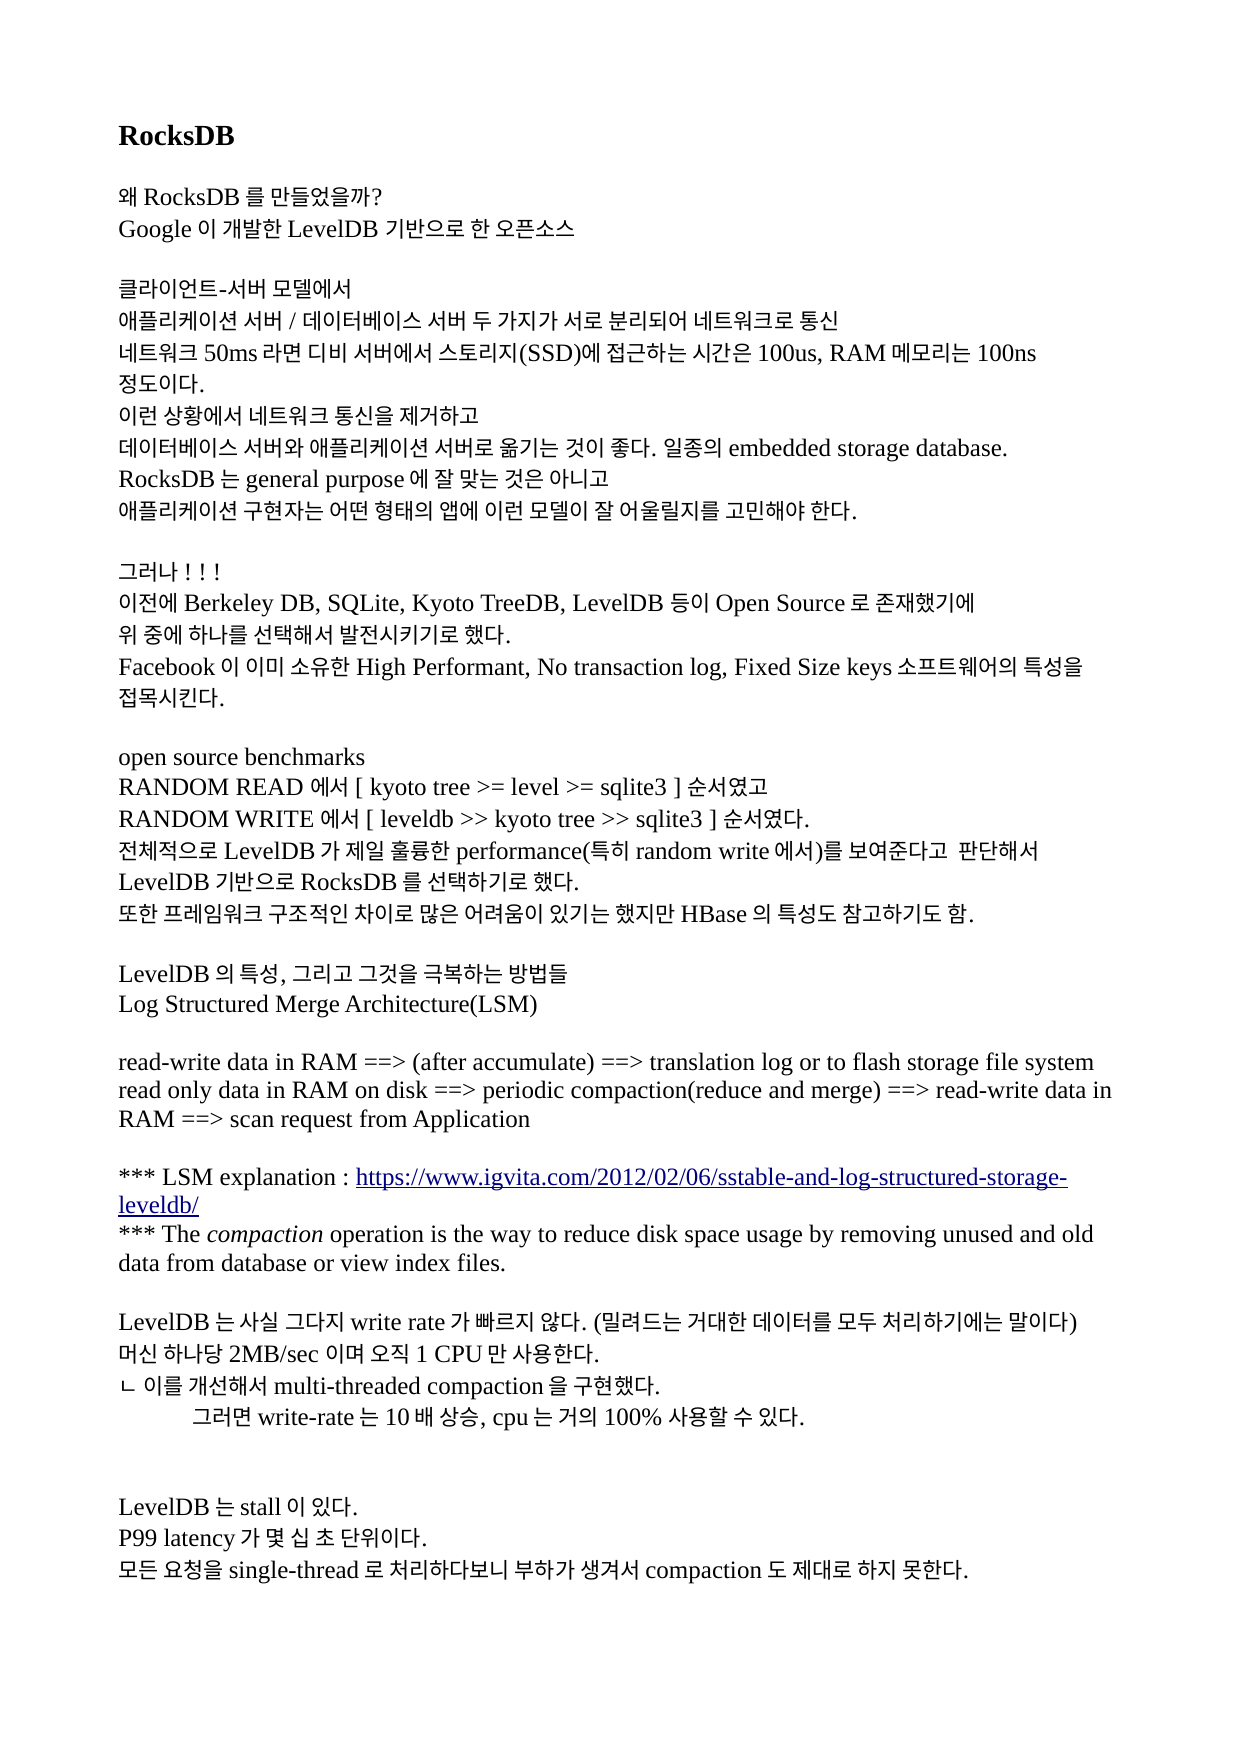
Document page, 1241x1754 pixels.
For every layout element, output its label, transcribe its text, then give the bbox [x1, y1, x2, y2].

text 왜 RocksDB를 만들었을까? [118, 180, 1122, 212]
text RANDOM READ 에서 [ kyoto tree >= level >= sqlite3 ] 순서였고 [118, 770, 1122, 802]
text 클라이언트-서버 모델에서 [118, 272, 1122, 304]
text 이전에 Berkeley DB, SQLite, Kyoto TreeDB, LevelDB 등이 Open Source로 존재했기에 [118, 586, 1122, 618]
text P99 latency가 몇 십 초 단위이다. [118, 1521, 1122, 1553]
text 애플리케이션 서버 / 데이터베이스 서버 두 가지가 서로 분리되어 네트워크로 통신 [118, 304, 1122, 336]
text 머신 하나당 2MB/sec 이며 오직 1 CPU만 사용한다. [118, 1337, 1122, 1369]
text LevelDB는 사실 그다지 write rate가 빠르지 않다. (밀려드는 거대한 데이터를 모두 처리하기에는 말이다) [118, 1305, 1122, 1337]
text 위 중에 하나를 선택해서 발전시키기로 했다. [118, 618, 1122, 649]
text 데이터베이스 서버와 애플리케이션 서버로 옮기는 것이 좋다. 일종의 embedded storage database. [118, 431, 1122, 462]
text 또한 프레임워크 구조적인 차이로 많은 어려움이 있기는 했지만 HBase의 특성도 참고하기도 함. [118, 897, 1122, 929]
text open source benchmarks [118, 742, 1122, 770]
text Facebook이 이미 소유한 High Performant, No transaction log, Fixed Size keys소프트웨어의 특성을 접목시킨다. [118, 649, 1122, 713]
text 네트워크 50ms라면 디비 서버에서 스토리지(SSD)에 접근하는 시간은 100us, RAM메모리는 100ns 정도이다. [118, 336, 1122, 399]
text RocksDB [118, 118, 1122, 152]
text 모든 요청을 single-thread로 처리하다보니 부하가 생겨서 compaction도 제대로 하지 못한다. [118, 1553, 1122, 1584]
text LevelDB는 stall이 있다. [118, 1489, 1122, 1521]
text *** The compaction operation is the way to reduce disk space usage by removing unused and old data from database or view index files. [118, 1219, 1122, 1277]
text read-write data in RAM ==> (after accumulate) ==> translation log or to flash storage file system [118, 1047, 1122, 1075]
text 그러면 write-rate는 10배 상승, cpu는 거의 100% 사용할 수 있다. [118, 1400, 1122, 1432]
text 그러나 ! ! ! [118, 554, 1122, 586]
text 전체적으로 LevelDB가 제일 훌륭한 performance(특히 random write에서)를 보여준다고 판단해서 LevelDB기반으로 RocksDB를 선택하기로 했다. [118, 834, 1122, 897]
text Google이 개발한 LevelDB 기반으로 한 오픈소스 [118, 212, 1122, 244]
text 애플리케이션 구현자는 어떤 형태의 앱에 이런 모델이 잘 어울릴지를 고민해야 한다. [118, 494, 1122, 526]
text *** LSM explanation : https://www.igvita.com/2012/02/06/sstable-and-log-structured-storage-leveldb/ [118, 1162, 1122, 1219]
text RocksDB는 general purpose에 잘 맞는 것은 아니고 [118, 462, 1122, 494]
text 이런 상황에서 네트워크 통신을 제거하고 [118, 399, 1122, 431]
text Log Structured Merge Architecture(LSM) [118, 989, 1122, 1018]
text read only data in RAM on disk ==> periodic compaction(reduce and merge) ==> read-write data in RAM ==> scan request from Application [118, 1075, 1122, 1133]
text RANDOM WRITE 에서 [ leveldb >> kyoto tree >> sqlite3 ] 순서였다. [118, 802, 1122, 834]
text LevelDB의 특성, 그리고 그것을 극복하는 방법들 [118, 957, 1122, 989]
text ㄴ 이를 개선해서 multi-threaded compaction을 구현했다. [118, 1369, 1122, 1400]
